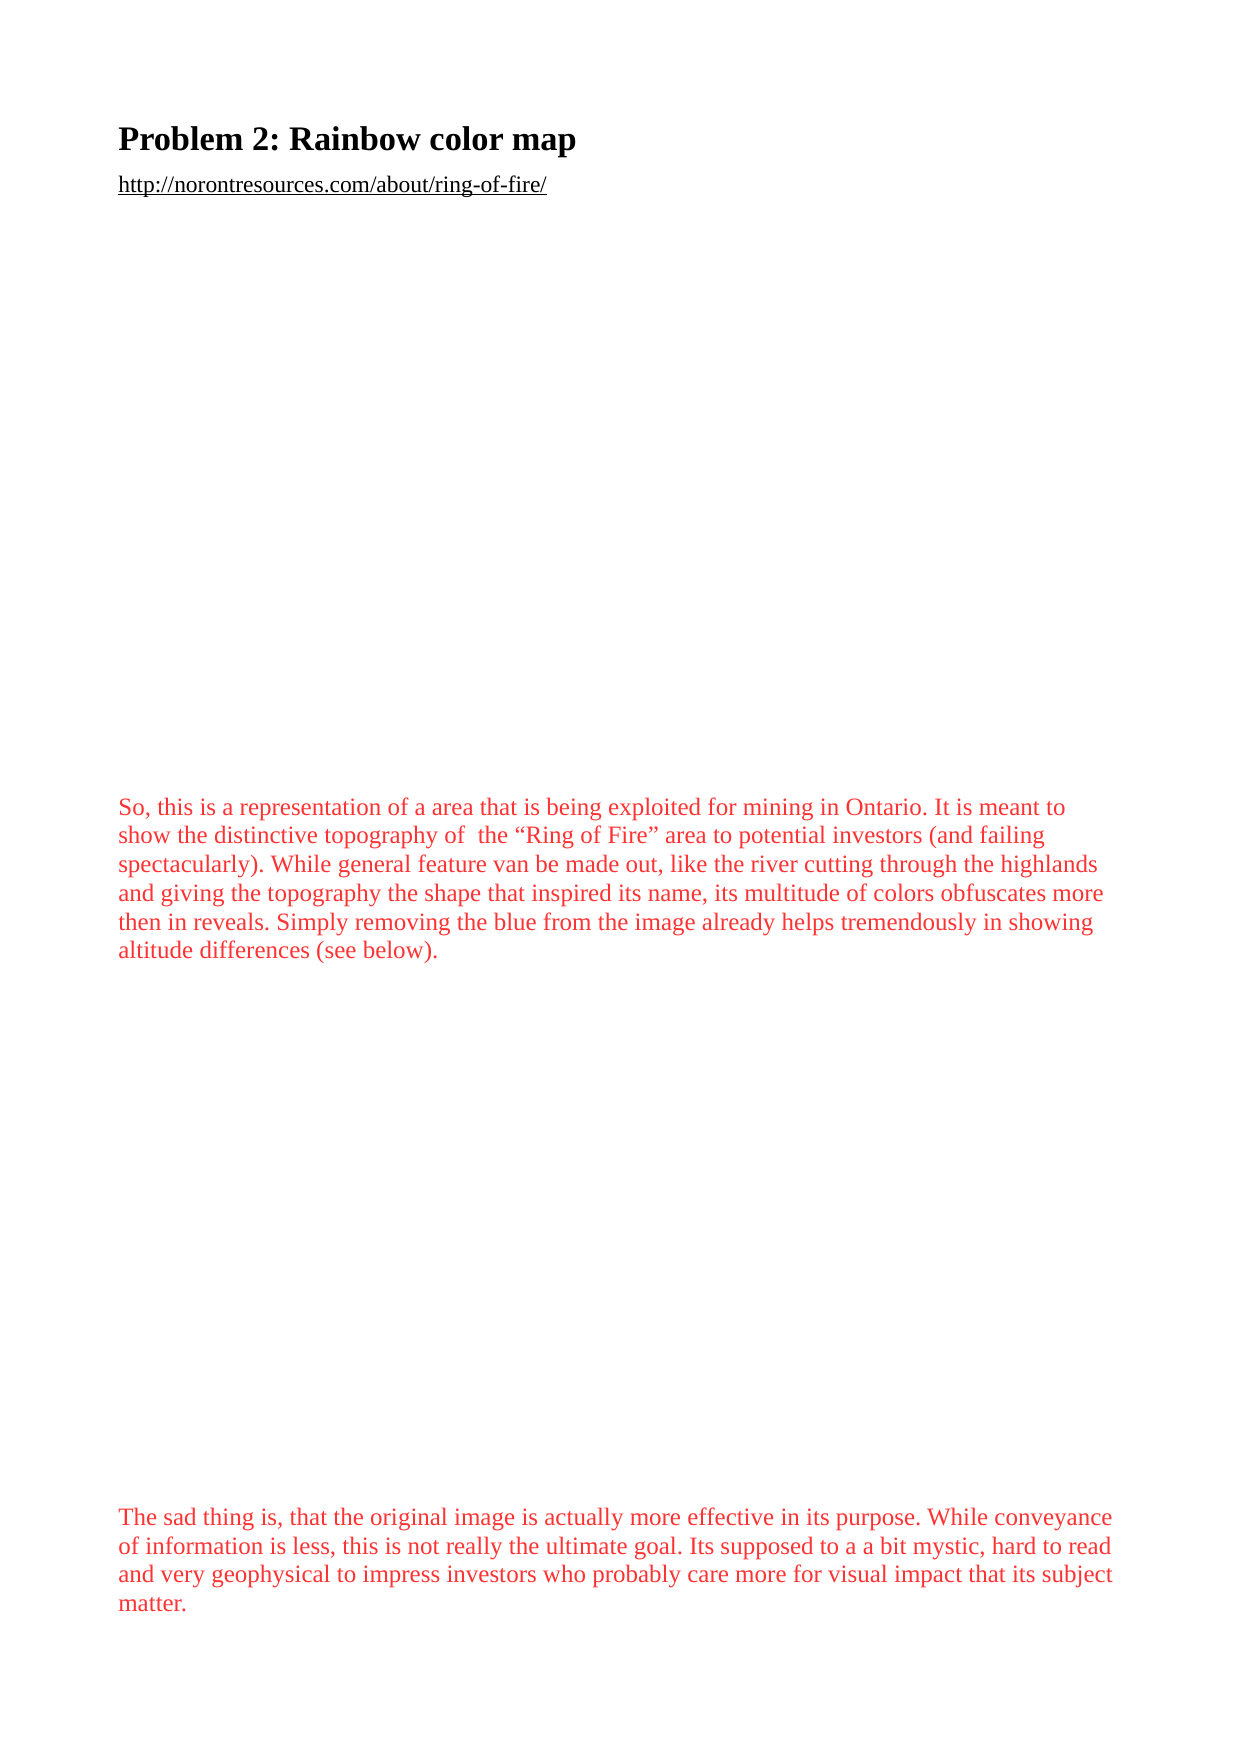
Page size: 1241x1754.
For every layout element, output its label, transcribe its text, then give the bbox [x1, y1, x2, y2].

text http://norontresources.com/about/ring-of-fire/ [118, 170, 1122, 197]
text So, this is a representation of a area that is being exploited for mining in Ontario. It is meant to show the distinctive topography of the “Ring of Fire” area to potential investors (and failing spectacularly). While general feature van be made out, like the river cutting through the highlands and giving the topography the shape that inspired its name, its multitude of colors obfuscates more then in reveals. Simply removing the blue from the image already helps tremendously in showing altitude differences (see below). [118, 792, 1122, 964]
text Problem 2: Rainbow color map [118, 118, 1122, 158]
text The sad thing is, that the original image is actually more effective in its purpose. While conveyance of information is less, this is not really the ultimate goal. Its supposed to a a bit mystic, hard to read and very geophysical to impress investors who probably care more for visual impact that its subject matter. [118, 1502, 1122, 1617]
